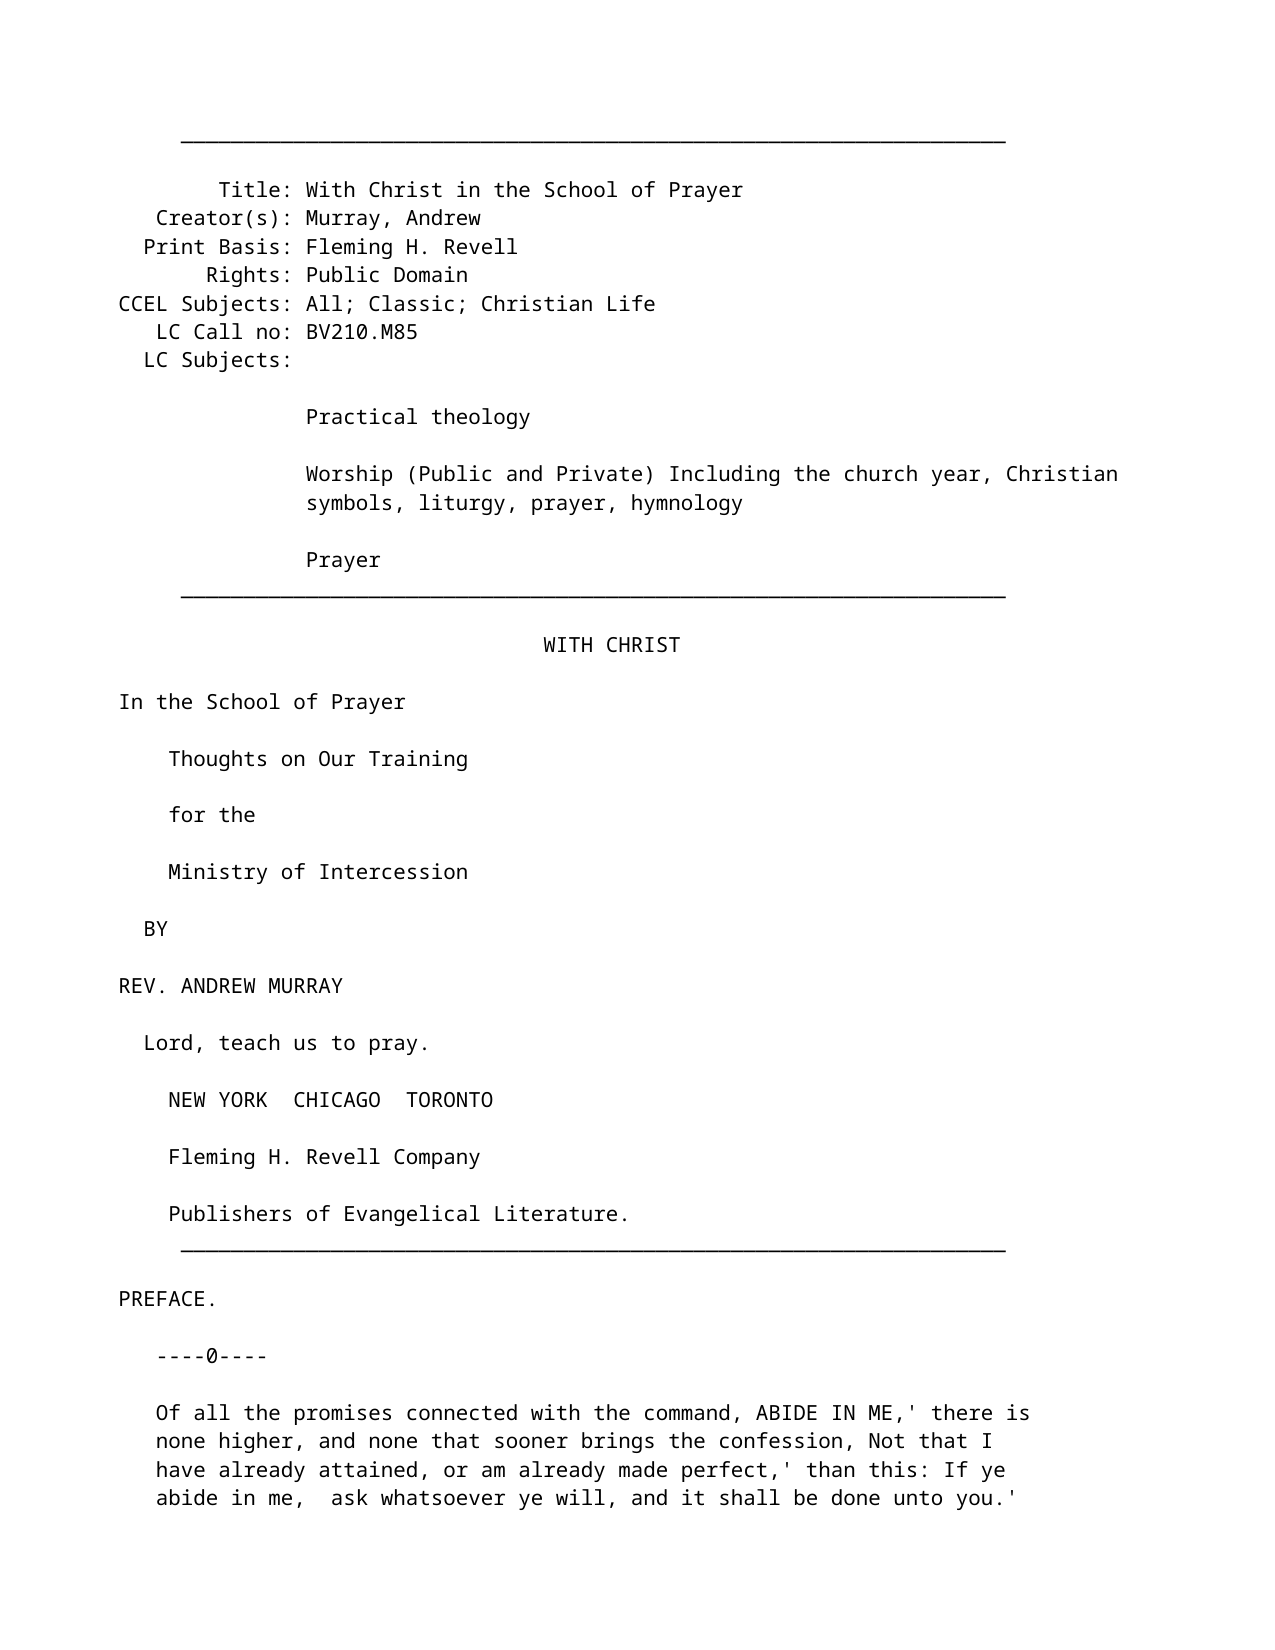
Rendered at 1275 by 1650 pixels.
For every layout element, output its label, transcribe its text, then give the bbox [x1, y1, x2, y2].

text Print Basis: Fleming H. Revell [118, 232, 1157, 260]
text Rights: Public Domain [118, 260, 1157, 289]
text Thoughts on Our Training [118, 744, 1157, 772]
text In the School of Prayer [118, 687, 1157, 715]
text Of all the promises connected with the command, ABIDE IN ME,' there is [118, 1398, 1157, 1426]
text for the [118, 801, 1157, 829]
text __________________________________________________________________ [118, 1227, 1157, 1256]
text none higher, and none that sooner brings the confession, Not that I [118, 1426, 1157, 1455]
text CCEL Subjects: All; Classic; Christian Life [118, 289, 1157, 317]
text BY [118, 914, 1157, 943]
text ----0---- [118, 1341, 1157, 1369]
text PREFACE. [118, 1284, 1157, 1312]
text LC Call no: BV210.M85 [118, 317, 1157, 346]
text Publishers of Evangelical Literature. [118, 1199, 1157, 1227]
text NEW YORK CHICAGO TORONTO [118, 1085, 1157, 1113]
text Worship (Public and Private) Including the church year, Christian [118, 459, 1157, 488]
text Lord, teach us to pray. [118, 1028, 1157, 1057]
text LC Subjects: [118, 346, 1157, 374]
text have already attained, or am already made perfect,' than this: If ye [118, 1455, 1157, 1483]
text symbols, liturgy, prayer, hymnology [118, 488, 1157, 516]
text Title: With Christ in the School of Prayer [118, 175, 1157, 203]
text Fleming H. Revell Company [118, 1142, 1157, 1170]
text __________________________________________________________________ [118, 118, 1157, 147]
text REV. ANDREW MURRAY [118, 971, 1157, 1000]
text Prayer [118, 545, 1157, 573]
text __________________________________________________________________ [118, 573, 1157, 602]
text WITH CHRIST [118, 630, 1157, 658]
text Ministry of Intercession [118, 857, 1157, 886]
text Creator(s): Murray, Andrew [118, 203, 1157, 232]
text Practical theology [118, 402, 1157, 431]
text abide in me, ask whatsoever ye will, and it shall be done unto you.' [118, 1483, 1157, 1512]
